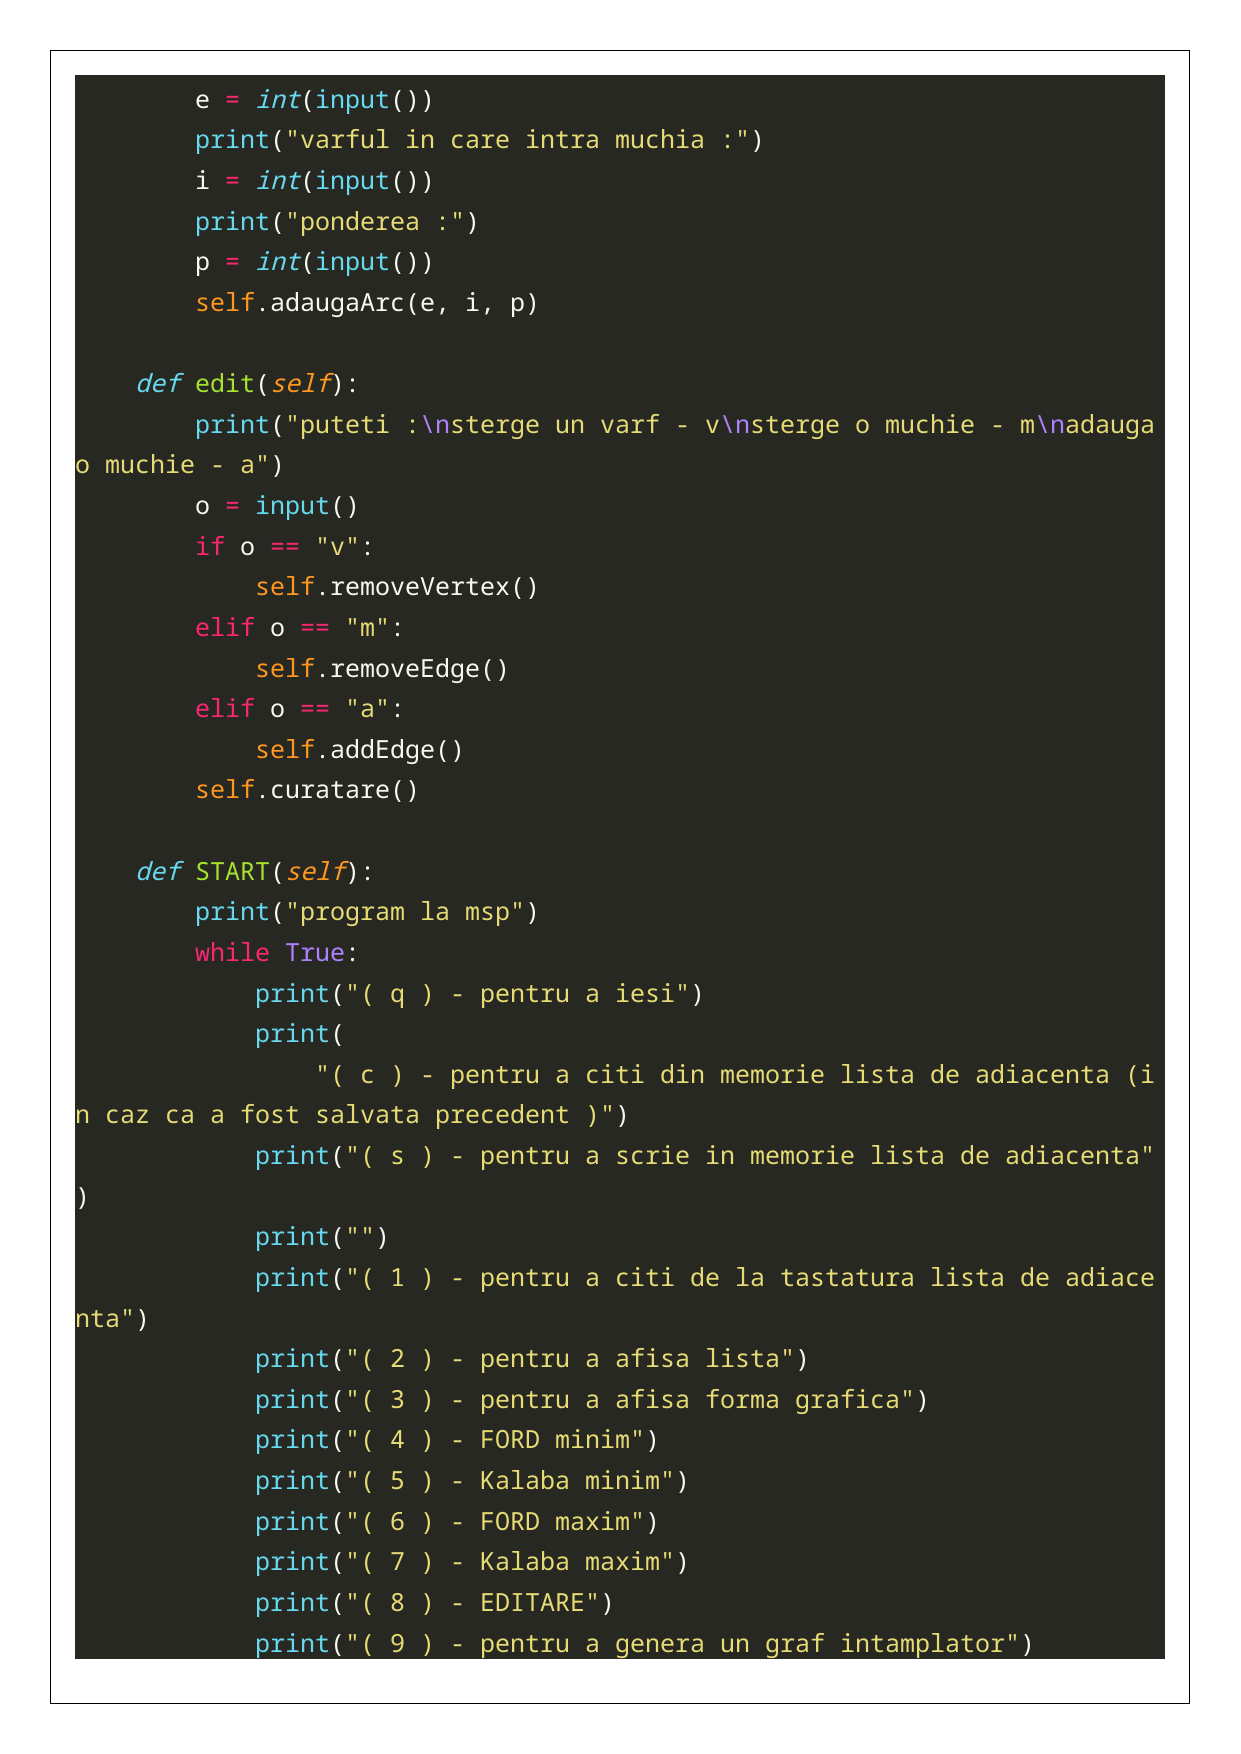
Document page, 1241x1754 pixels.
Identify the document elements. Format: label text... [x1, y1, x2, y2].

text print("varful in care intra muchia :") [75, 116, 1165, 156]
text def START(self): [75, 847, 1165, 887]
text print("( 9 ) - pentru a genera un graf intamplator") [75, 1619, 1165, 1659]
text print("( 7 ) - Kalaba maxim") [75, 1537, 1165, 1578]
text elif o == "a": [75, 684, 1165, 725]
text self.addEdge() [75, 725, 1165, 766]
text self.removeEdge() [75, 644, 1165, 684]
text self.removeVertex() [75, 562, 1165, 603]
text def edit(self): [75, 359, 1165, 400]
text print("( q ) - pentru a iesi") [75, 969, 1165, 1009]
text print("ponderea :") [75, 197, 1165, 237]
text print("program la msp") [75, 887, 1165, 928]
text i = int(input()) [75, 156, 1165, 197]
text self.curatare() [75, 766, 1165, 806]
text print("( s ) - pentru a scrie in memorie lista de adiacenta") [75, 1131, 1165, 1212]
text print("") [75, 1212, 1165, 1253]
text e = int(input()) [75, 75, 1165, 116]
text print( [75, 1009, 1165, 1050]
text while True: [75, 928, 1165, 969]
text print("puteti :\nsterge un varf - v\nsterge o muchie - m\nadauga o muchie - a") [75, 400, 1165, 481]
text o = input() [75, 481, 1165, 522]
text print("( 2 ) - pentru a afisa lista") [75, 1334, 1165, 1375]
text print("( 6 ) - FORD maxim") [75, 1497, 1165, 1537]
text if o == "v": [75, 522, 1165, 562]
text print("( 8 ) - EDITARE") [75, 1578, 1165, 1619]
text p = int(input()) [75, 237, 1165, 278]
text "( c ) - pentru a citi din memorie lista de adiacenta (in caz ca a fost salvata precedent )") [75, 1050, 1165, 1131]
text print("( 4 ) - FORD minim") [75, 1416, 1165, 1456]
text print("( 1 ) - pentru a citi de la tastatura lista de adiacenta") [75, 1253, 1165, 1334]
text print("( 5 ) - Kalaba minim") [75, 1456, 1165, 1497]
text elif o == "m": [75, 603, 1165, 644]
text self.adaugaArc(e, i, p) [75, 278, 1165, 319]
text print("( 3 ) - pentru a afisa forma grafica") [75, 1375, 1165, 1416]
